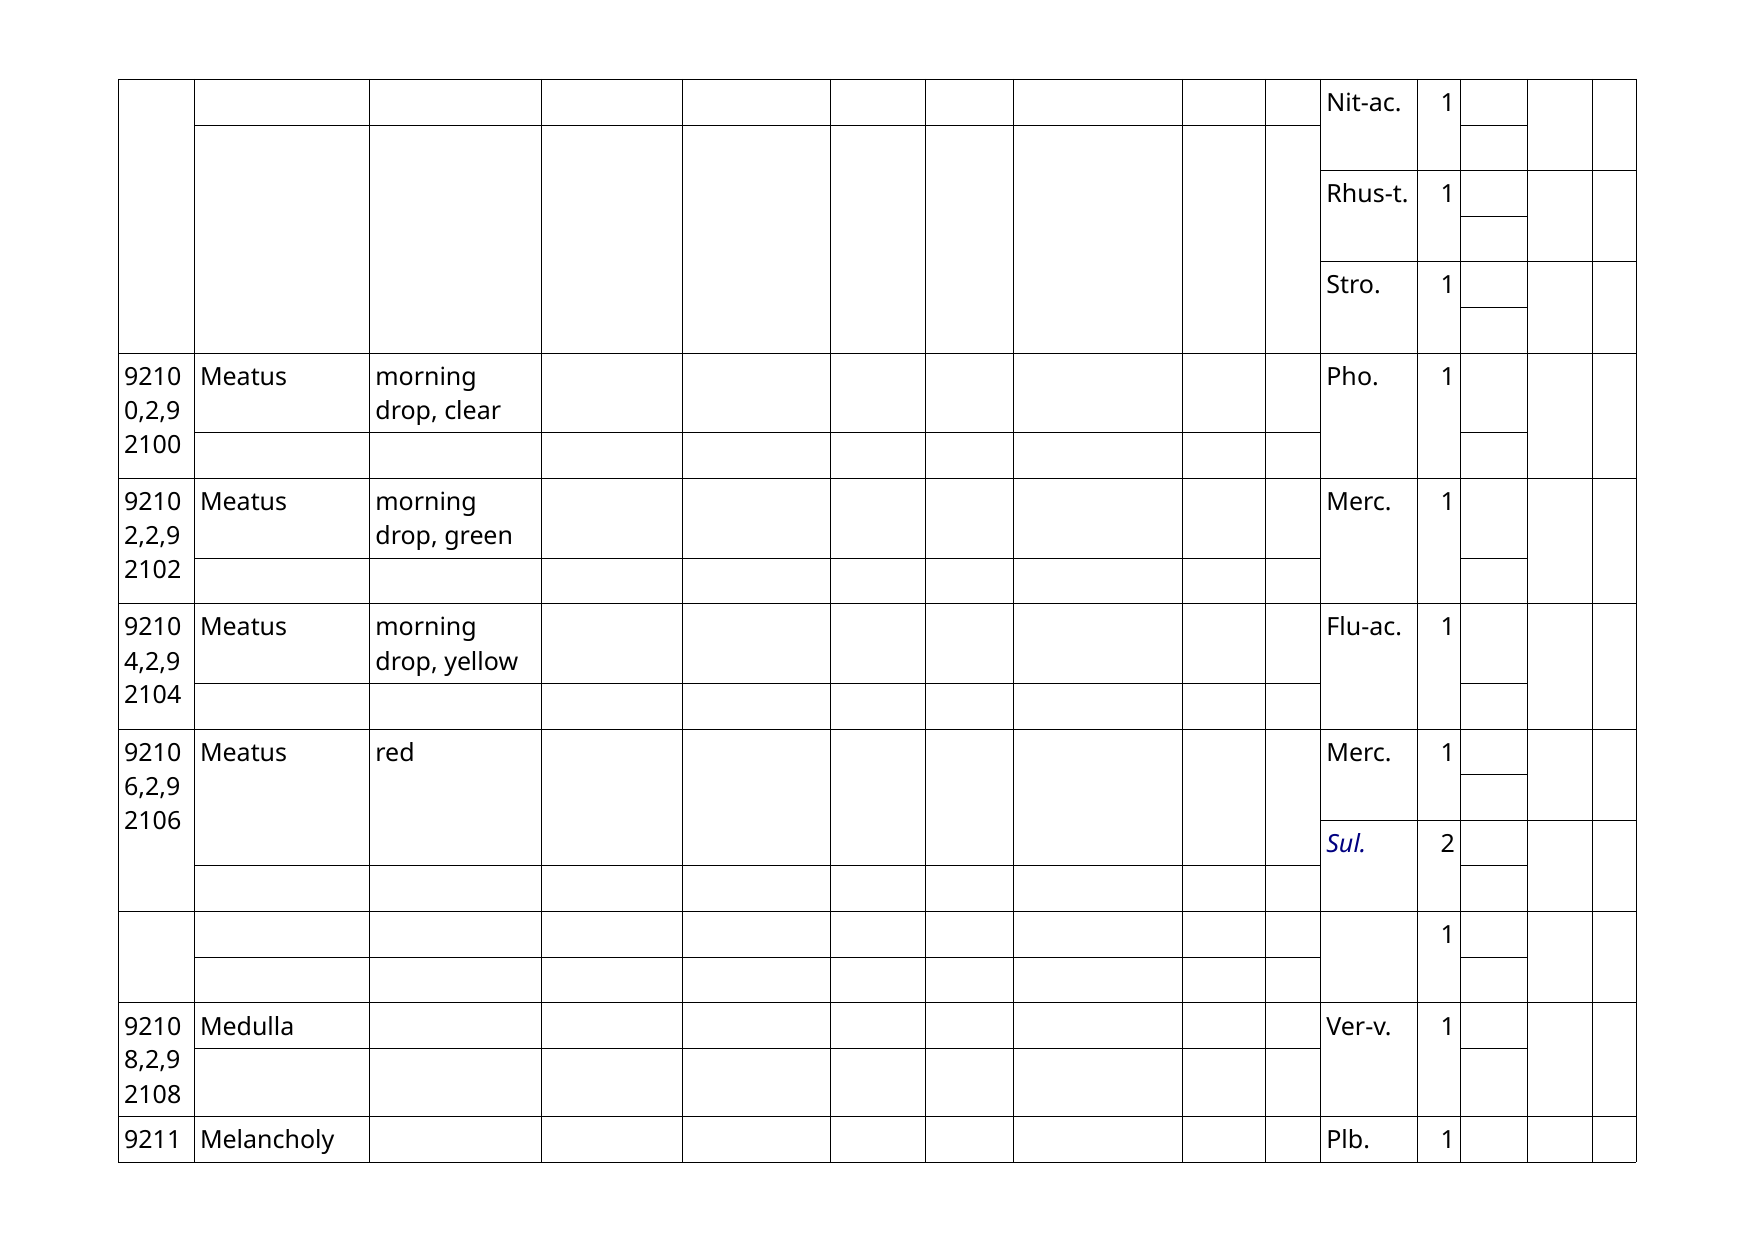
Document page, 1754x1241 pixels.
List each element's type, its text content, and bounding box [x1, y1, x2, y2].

table_cell [831, 866, 925, 911]
table_cell [1593, 80, 1636, 170]
table_cell [831, 1117, 925, 1162]
table_cell [1593, 1117, 1636, 1162]
table_cell [1183, 866, 1265, 911]
table_cell 1 [1418, 1003, 1460, 1116]
table_cell [683, 559, 830, 603]
table_cell [1461, 262, 1527, 307]
table_cell [1461, 559, 1527, 603]
table_cell [926, 479, 1013, 558]
table_cell [370, 80, 541, 124]
table_cell [370, 126, 541, 353]
table_cell [1461, 730, 1527, 774]
table_cell [542, 866, 682, 911]
table_cell [1593, 171, 1636, 261]
table_cell [1528, 80, 1592, 170]
table_cell [1014, 604, 1182, 683]
table_cell [831, 1003, 925, 1048]
table_cell [542, 958, 682, 1002]
table_cell Stro. [1321, 262, 1417, 353]
table_cell [1528, 479, 1592, 603]
table_cell [683, 1003, 830, 1048]
table_cell [195, 912, 369, 957]
table_cell [926, 1117, 1013, 1162]
table_cell [926, 126, 1013, 353]
table_cell Sul. [1321, 821, 1417, 911]
table_cell Meatus [195, 730, 369, 865]
table_cell [831, 433, 925, 478]
table_cell [1593, 1003, 1636, 1116]
table_cell [926, 354, 1013, 432]
table_cell [542, 479, 682, 558]
table_cell [683, 1049, 830, 1116]
table_cell [195, 866, 369, 911]
table_cell [683, 912, 830, 957]
table_cell 1 [1418, 80, 1460, 170]
table_cell [1461, 354, 1527, 432]
table_cell [1014, 80, 1182, 124]
table_cell [1183, 958, 1265, 1002]
table_cell [370, 559, 541, 603]
table_cell [1461, 912, 1527, 957]
table_cell [683, 958, 830, 1002]
table_cell [1461, 433, 1527, 478]
table_cell [683, 479, 830, 558]
table_cell [926, 730, 1013, 865]
table_cell [831, 604, 925, 683]
table_cell [195, 80, 369, 124]
table_cell [1461, 217, 1527, 261]
table_cell [1014, 559, 1182, 603]
table_cell [195, 684, 369, 728]
table_cell [1183, 80, 1265, 124]
table_cell [1461, 1117, 1527, 1162]
table_cell [370, 958, 541, 1002]
table_cell [1266, 958, 1320, 1002]
table_cell Medulla [195, 1003, 369, 1048]
table_cell [370, 433, 541, 478]
table_cell Meatus [195, 604, 369, 683]
table_cell [1014, 479, 1182, 558]
table_cell [1461, 684, 1527, 728]
table_cell 92102,2,92102 [119, 479, 194, 603]
table_cell [1266, 559, 1320, 603]
table_cell morning drop, yellow [370, 604, 541, 683]
table_cell Pho. [1321, 354, 1417, 478]
table_cell [926, 80, 1013, 124]
table_cell [926, 604, 1013, 683]
table_cell 92106,2,92106 [119, 730, 194, 911]
table_cell [195, 126, 369, 353]
table_cell [1593, 821, 1636, 911]
table_cell [1183, 1003, 1265, 1048]
table_cell 1 [1418, 912, 1460, 1002]
table_cell [683, 433, 830, 478]
table_cell morning drop, clear [370, 354, 541, 432]
table_cell [1528, 262, 1592, 353]
table_cell red [370, 730, 541, 865]
table_cell [1461, 1049, 1527, 1116]
table_cell [1461, 171, 1527, 216]
table_cell 2 [1418, 821, 1460, 911]
table_cell [831, 354, 925, 432]
table_cell [831, 730, 925, 865]
table_cell Plb. [1321, 1117, 1417, 1162]
table_cell [1014, 1117, 1182, 1162]
table_cell [370, 1049, 541, 1116]
table_cell [683, 604, 830, 683]
table_cell 92104,2,92104 [119, 604, 194, 728]
table_cell [1266, 730, 1320, 865]
table_cell [1528, 912, 1592, 1002]
table_cell Merc. [1321, 730, 1417, 820]
table_cell [683, 1117, 830, 1162]
table_cell [1266, 80, 1320, 124]
table_cell 1 [1418, 171, 1460, 261]
table_cell Merc. [1321, 479, 1417, 603]
table_cell 92108,2,92108 [119, 1003, 194, 1116]
table_cell [542, 912, 682, 957]
table_cell [1321, 912, 1417, 1002]
table_cell [1014, 912, 1182, 957]
table_cell [1014, 126, 1182, 353]
table_cell [1266, 1049, 1320, 1116]
table_cell [195, 958, 369, 1002]
table_cell [370, 1117, 541, 1162]
table_cell [831, 80, 925, 124]
table_cell [683, 354, 830, 432]
table_cell [926, 433, 1013, 478]
table_cell [195, 1049, 369, 1116]
table_cell [926, 958, 1013, 1002]
table_cell [542, 604, 682, 683]
table_cell [1183, 559, 1265, 603]
table_cell [1528, 604, 1592, 728]
table_cell [1593, 479, 1636, 603]
table_cell [542, 1003, 682, 1048]
table_cell [683, 730, 830, 865]
table_cell [683, 684, 830, 728]
table_cell [1461, 604, 1527, 683]
table_cell [1014, 1003, 1182, 1048]
table_cell Ver-v. [1321, 1003, 1417, 1116]
table_cell [1266, 1117, 1320, 1162]
table_cell [1461, 80, 1527, 124]
table_cell [1461, 821, 1527, 865]
table_cell [1461, 308, 1527, 353]
table_cell [1183, 126, 1265, 353]
table_cell 1 [1418, 604, 1460, 728]
table_cell [370, 1003, 541, 1048]
table_cell [926, 1049, 1013, 1116]
table_cell [119, 912, 194, 1002]
table_cell [1266, 479, 1320, 558]
table_cell 1 [1418, 1117, 1460, 1162]
table_cell [1528, 1117, 1592, 1162]
table_cell [831, 912, 925, 957]
table_cell [542, 80, 682, 124]
table_cell [1183, 433, 1265, 478]
table_cell [1183, 604, 1265, 683]
table_cell [1014, 354, 1182, 432]
table_cell [1266, 604, 1320, 683]
table_cell [1528, 730, 1592, 820]
table_cell [1183, 1049, 1265, 1116]
table_cell [119, 80, 194, 353]
table_cell 1 [1418, 730, 1460, 820]
table_cell [370, 684, 541, 728]
table_cell [1528, 1003, 1592, 1116]
table_cell Rhus-t. [1321, 171, 1417, 261]
table_cell [683, 126, 830, 353]
table_cell [1461, 958, 1527, 1002]
table_cell 92100,2,92100 [119, 354, 194, 478]
table_cell [370, 912, 541, 957]
table_cell [1461, 866, 1527, 911]
table_cell [1183, 1117, 1265, 1162]
table_cell [1528, 821, 1592, 911]
table_cell [831, 1049, 925, 1116]
table_cell [542, 684, 682, 728]
table_cell [542, 559, 682, 603]
table_cell [926, 684, 1013, 728]
table_cell [1461, 1003, 1527, 1048]
table_cell 1 [1418, 262, 1460, 353]
table_cell [1183, 354, 1265, 432]
table_cell morning drop, green [370, 479, 541, 558]
table_cell [542, 126, 682, 353]
table_cell Nit-ac. [1321, 80, 1417, 170]
table_cell [1461, 479, 1527, 558]
table_cell Meatus [195, 354, 369, 432]
table_cell [926, 1003, 1013, 1048]
table_cell [1461, 126, 1527, 170]
table_cell [926, 559, 1013, 603]
table_cell [1183, 730, 1265, 865]
table_cell [542, 1049, 682, 1116]
table_cell [1266, 684, 1320, 728]
table_cell [1266, 1003, 1320, 1048]
table_cell [683, 866, 830, 911]
table_cell [1461, 775, 1527, 820]
table_cell [1014, 958, 1182, 1002]
table_cell [831, 126, 925, 353]
table_cell [1014, 433, 1182, 478]
table_cell [1266, 126, 1320, 353]
table_cell Meatus [195, 479, 369, 558]
table_cell [1266, 354, 1320, 432]
table_cell 1 [1418, 354, 1460, 478]
table_cell [926, 912, 1013, 957]
table_cell [542, 1117, 682, 1162]
table_cell [1528, 171, 1592, 261]
table_cell [831, 479, 925, 558]
table_cell [1014, 1049, 1182, 1116]
table_cell [1014, 866, 1182, 911]
table_cell [195, 559, 369, 603]
table_cell [195, 433, 369, 478]
table_cell [1183, 684, 1265, 728]
table_cell [1593, 604, 1636, 728]
table_cell [1266, 912, 1320, 957]
table_cell [542, 354, 682, 432]
table_cell [1593, 262, 1636, 353]
table_cell [1183, 479, 1265, 558]
table_cell [1593, 730, 1636, 820]
table_cell [1014, 730, 1182, 865]
table_cell Melancholy [195, 1117, 369, 1162]
table_cell Flu-ac. [1321, 604, 1417, 728]
table_cell [831, 684, 925, 728]
table_cell 9211 [119, 1117, 194, 1162]
table_cell [831, 958, 925, 1002]
table_cell [1183, 912, 1265, 957]
table_cell [831, 559, 925, 603]
table_cell [1266, 433, 1320, 478]
table_cell [370, 866, 541, 911]
table_cell [1014, 684, 1182, 728]
table_cell [542, 433, 682, 478]
table_cell [1266, 866, 1320, 911]
table_cell [1528, 354, 1592, 478]
table_cell [683, 80, 830, 124]
table_cell [1593, 354, 1636, 478]
table_cell [542, 730, 682, 865]
table_cell [1593, 912, 1636, 1002]
table_cell [926, 866, 1013, 911]
table_cell 1 [1418, 479, 1460, 603]
